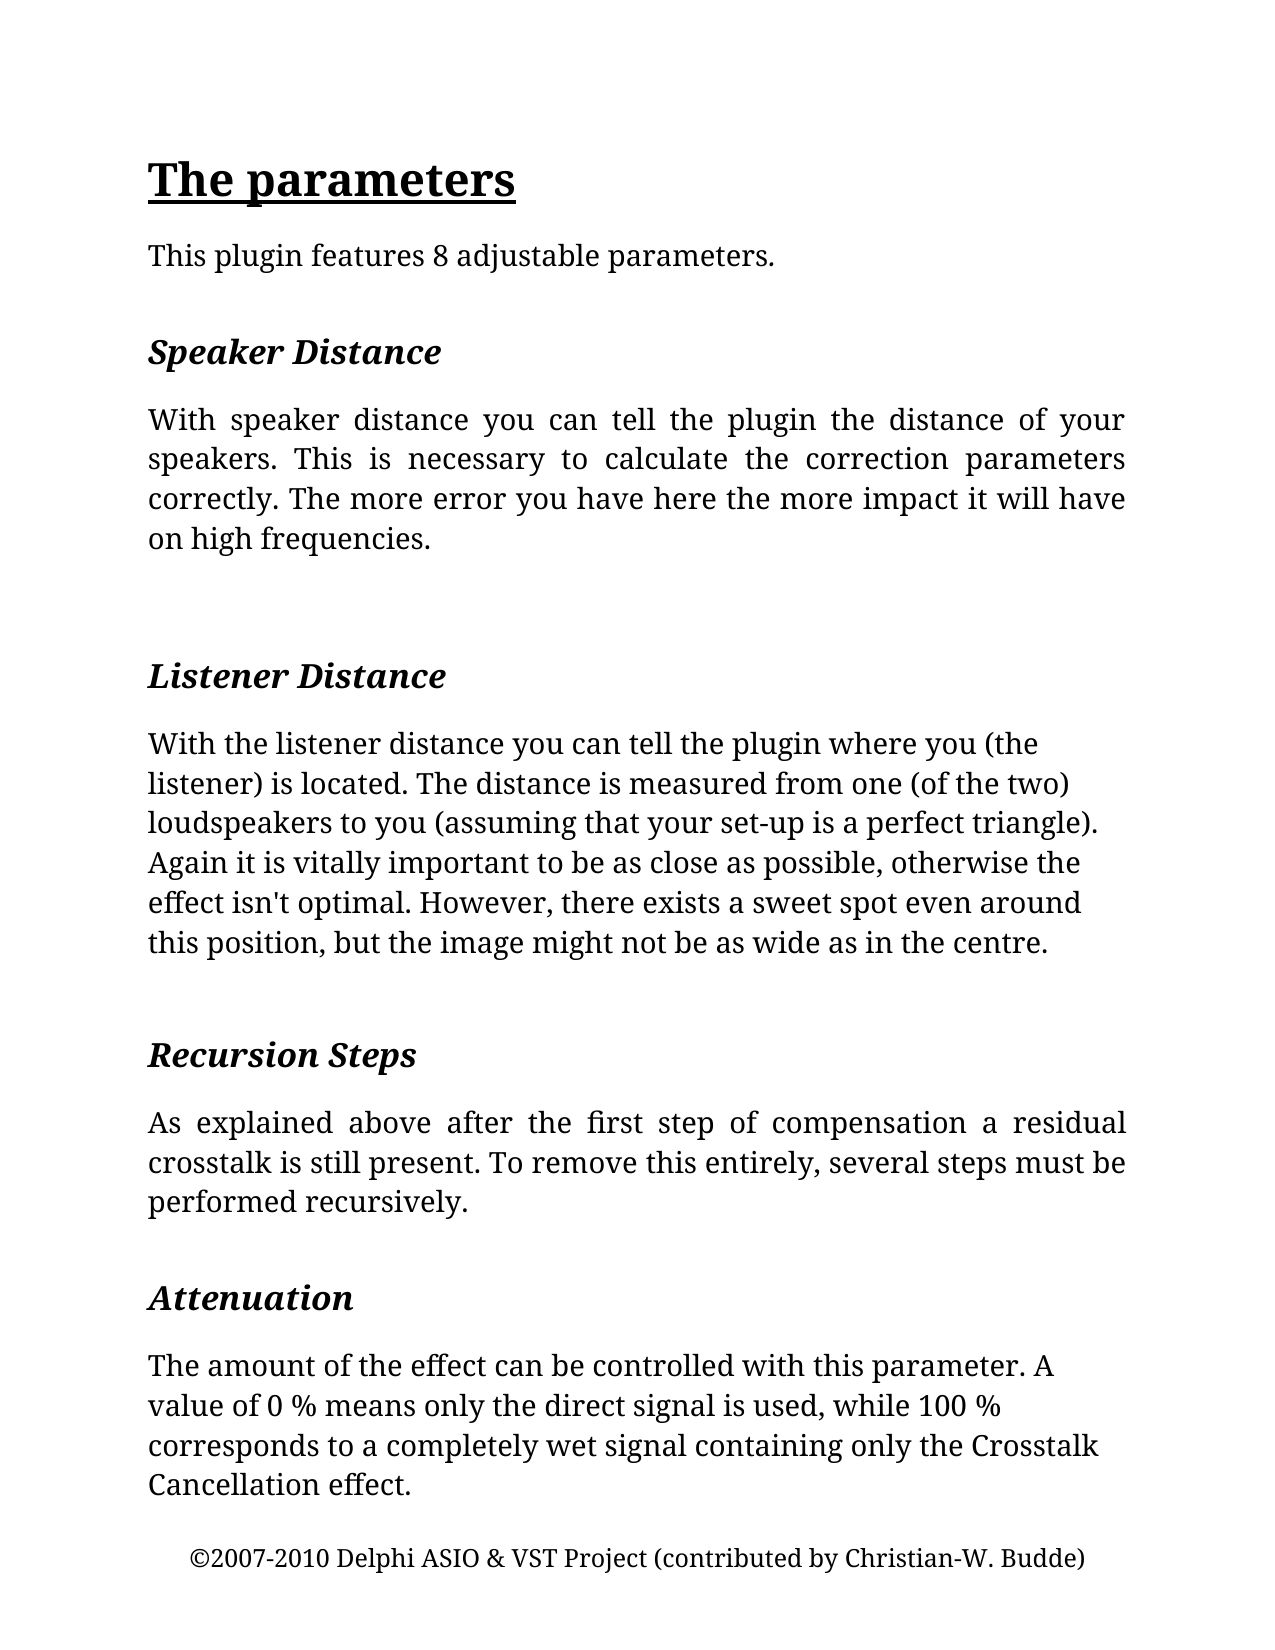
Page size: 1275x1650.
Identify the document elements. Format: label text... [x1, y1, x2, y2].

subtitle Listener Distance [148, 653, 1127, 698]
text With the listener distance you can tell the plugin where you (the listener) is located. The distance is measured from one (of the two) loudspeakers to you (assuming that your set-up is a perfect triangle). Again it is vitally important to be as close as possible, otherwise the effect isn't optimal. However, there exists a sweet spot even around this position, but the image might not be as wide as in the centre. [148, 723, 1127, 962]
text This plugin features 8 adjustable parameters. [148, 235, 1127, 275]
text The amount of the effect can be controlled with this parameter. A value of 0 % means only the direct signal is used, while 100 % corresponds to a completely wet signal containing only the Crosstalk Cancellation effect. [148, 1346, 1127, 1504]
subtitle Recursion Steps [148, 1032, 1127, 1077]
text With speaker distance you can tell the plugin the distance of your speakers. This is necessary to calculate the correction parameters correctly. The more error you have here the more impact it will have on high frequencies. [148, 399, 1127, 558]
subtitle Speaker Distance [148, 328, 1127, 374]
text As explained above after the first step of compensation a residual crosstalk is still present. To remove this entirely, several steps must be performed recursively. [148, 1102, 1127, 1221]
subtitle The parameters [148, 148, 1127, 210]
subtitle Attenuation [148, 1275, 1127, 1321]
